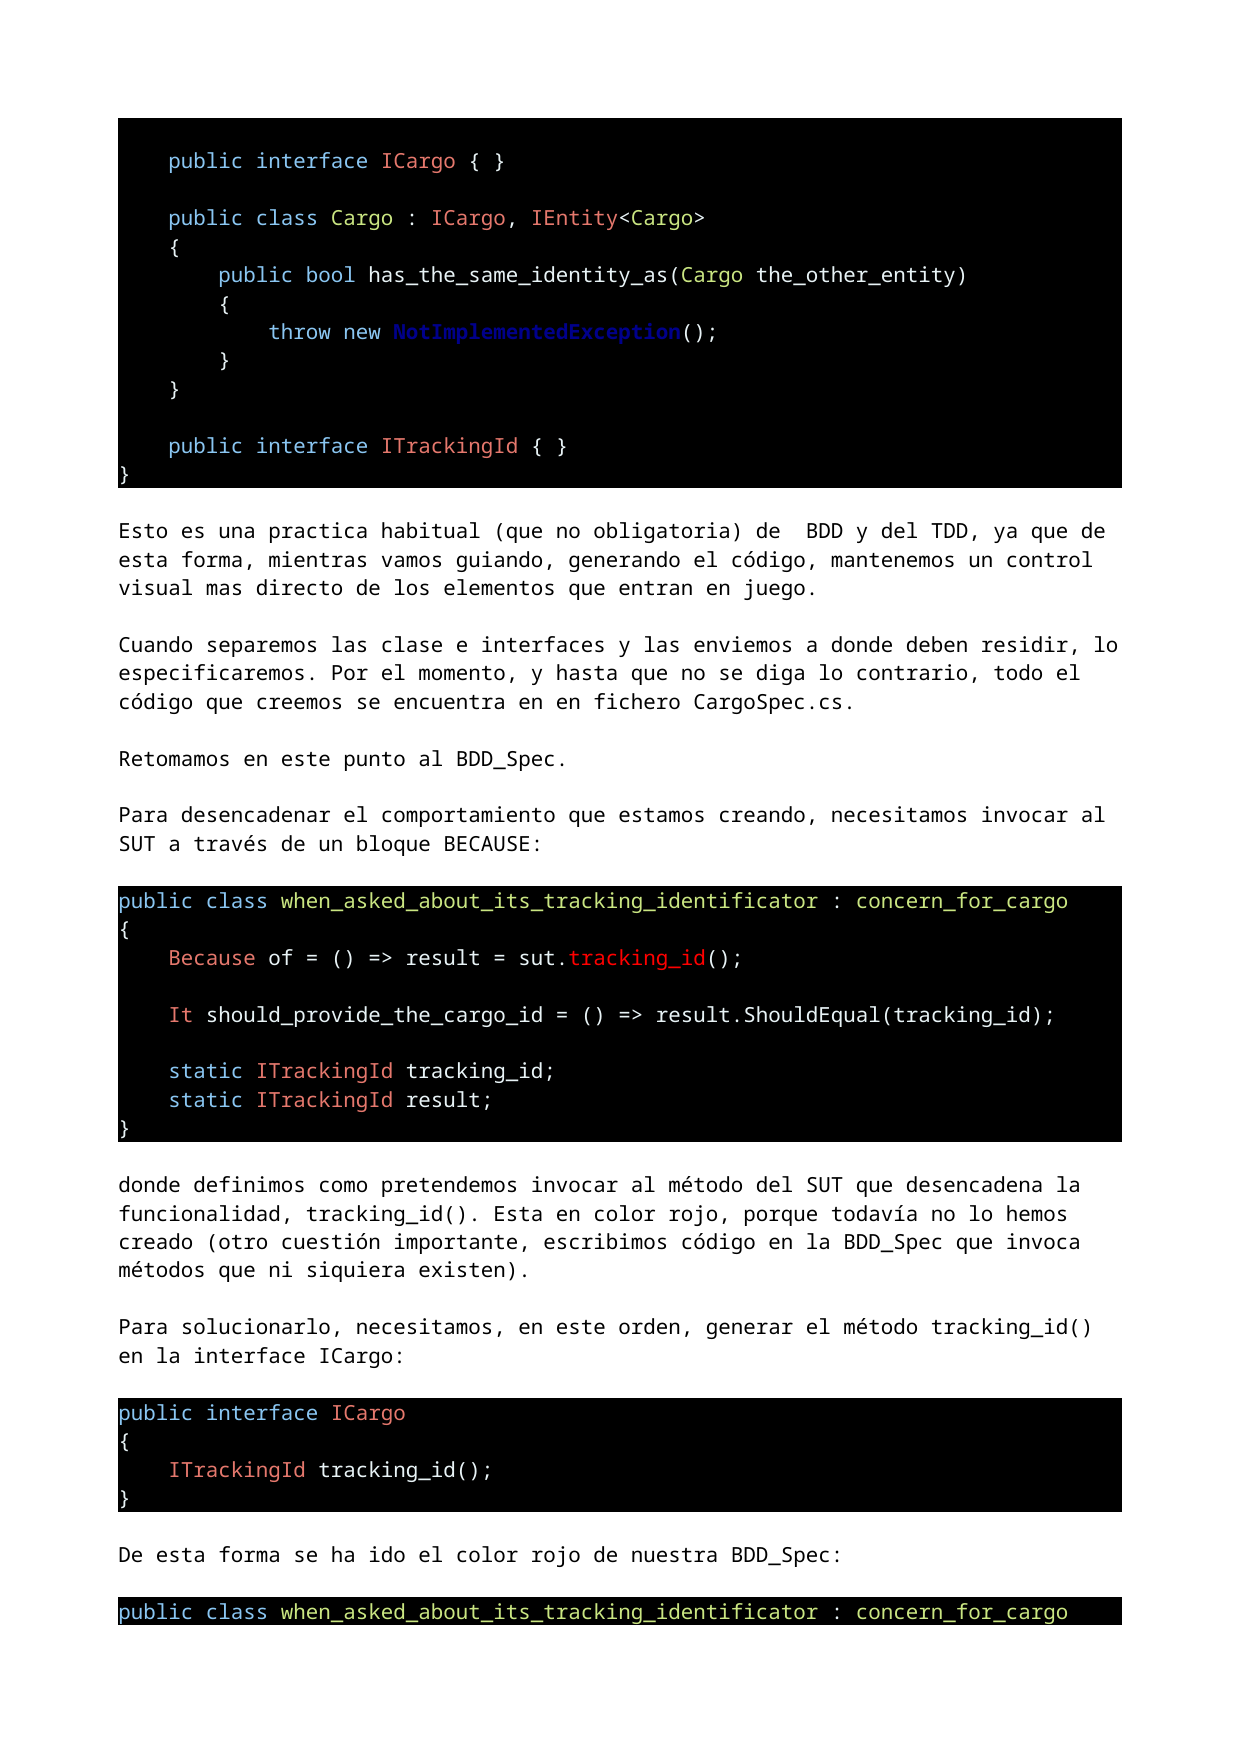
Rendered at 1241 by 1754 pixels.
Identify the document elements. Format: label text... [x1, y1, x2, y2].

text public interface ICargo [118, 1398, 1122, 1426]
text Esto es una practica habitual (que no obligatoria) de BDD y del TDD, ya que de esta forma, mientras vamos guiando, generando el código, mantenemos un control visual mas directo de los elementos que entran en juego. [118, 516, 1122, 602]
text static ITrackingId result; [118, 1085, 1122, 1113]
text public class when_asked_about_its_tracking_identificator : concern_for_cargo [118, 886, 1122, 914]
text } [118, 346, 1122, 374]
text public bool has_the_same_identity_as(Cargo the_other_entity) [118, 260, 1122, 289]
text public interface ICargo { } [118, 147, 1122, 175]
text public class Cargo : ICargo, IEntity<Cargo> [118, 203, 1122, 232]
text { [118, 289, 1122, 317]
text Para desencadenar el comportamiento que estamos creando, necesitamos invocar al SUT a través de un bloque BECAUSE: [118, 801, 1122, 857]
text } [118, 374, 1122, 402]
text donde definimos como pretendemos invocar al método del SUT que desencadena la funcionalidad, tracking_id(). Esta en color rojo, porque todavía no lo hemos creado (otro cuestión importante, escribimos código en la BDD_Spec que invoca métodos que ni siquiera existen). [118, 1170, 1122, 1284]
text It should_provide_the_cargo_id = () => result.ShouldEqual(tracking_id); [118, 1000, 1122, 1028]
text } [118, 1483, 1122, 1512]
text Retomamos en este punto al BDD_Spec. [118, 744, 1122, 772]
text { [118, 232, 1122, 260]
text Cuando separemos las clase e interfaces y las enviemos a donde deben residir, lo especificaremos. Por el momento, y hasta que no se diga lo contrario, todo el código que creemos se encuentra en en fichero CargoSpec.cs. [118, 630, 1122, 715]
text static ITrackingId tracking_id; [118, 1057, 1122, 1085]
text public interface ITrackingId { } [118, 431, 1122, 459]
text } [118, 459, 1122, 488]
text { [118, 914, 1122, 943]
text Para solucionarlo, necesitamos, en este orden, generar el método tracking_id() en la interface ICargo: [118, 1312, 1122, 1369]
text De esta forma se ha ido el color rojo de nuestra BDD_Spec: [118, 1540, 1122, 1568]
text { [118, 1426, 1122, 1455]
text } [118, 1113, 1122, 1142]
text ITrackingId tracking_id(); [118, 1455, 1122, 1483]
text public class when_asked_about_its_tracking_identificator : concern_for_cargo [118, 1597, 1122, 1625]
text throw new NotImplementedException(); [118, 317, 1122, 346]
text Because of = () => result = sut.tracking_id(); [118, 943, 1122, 971]
